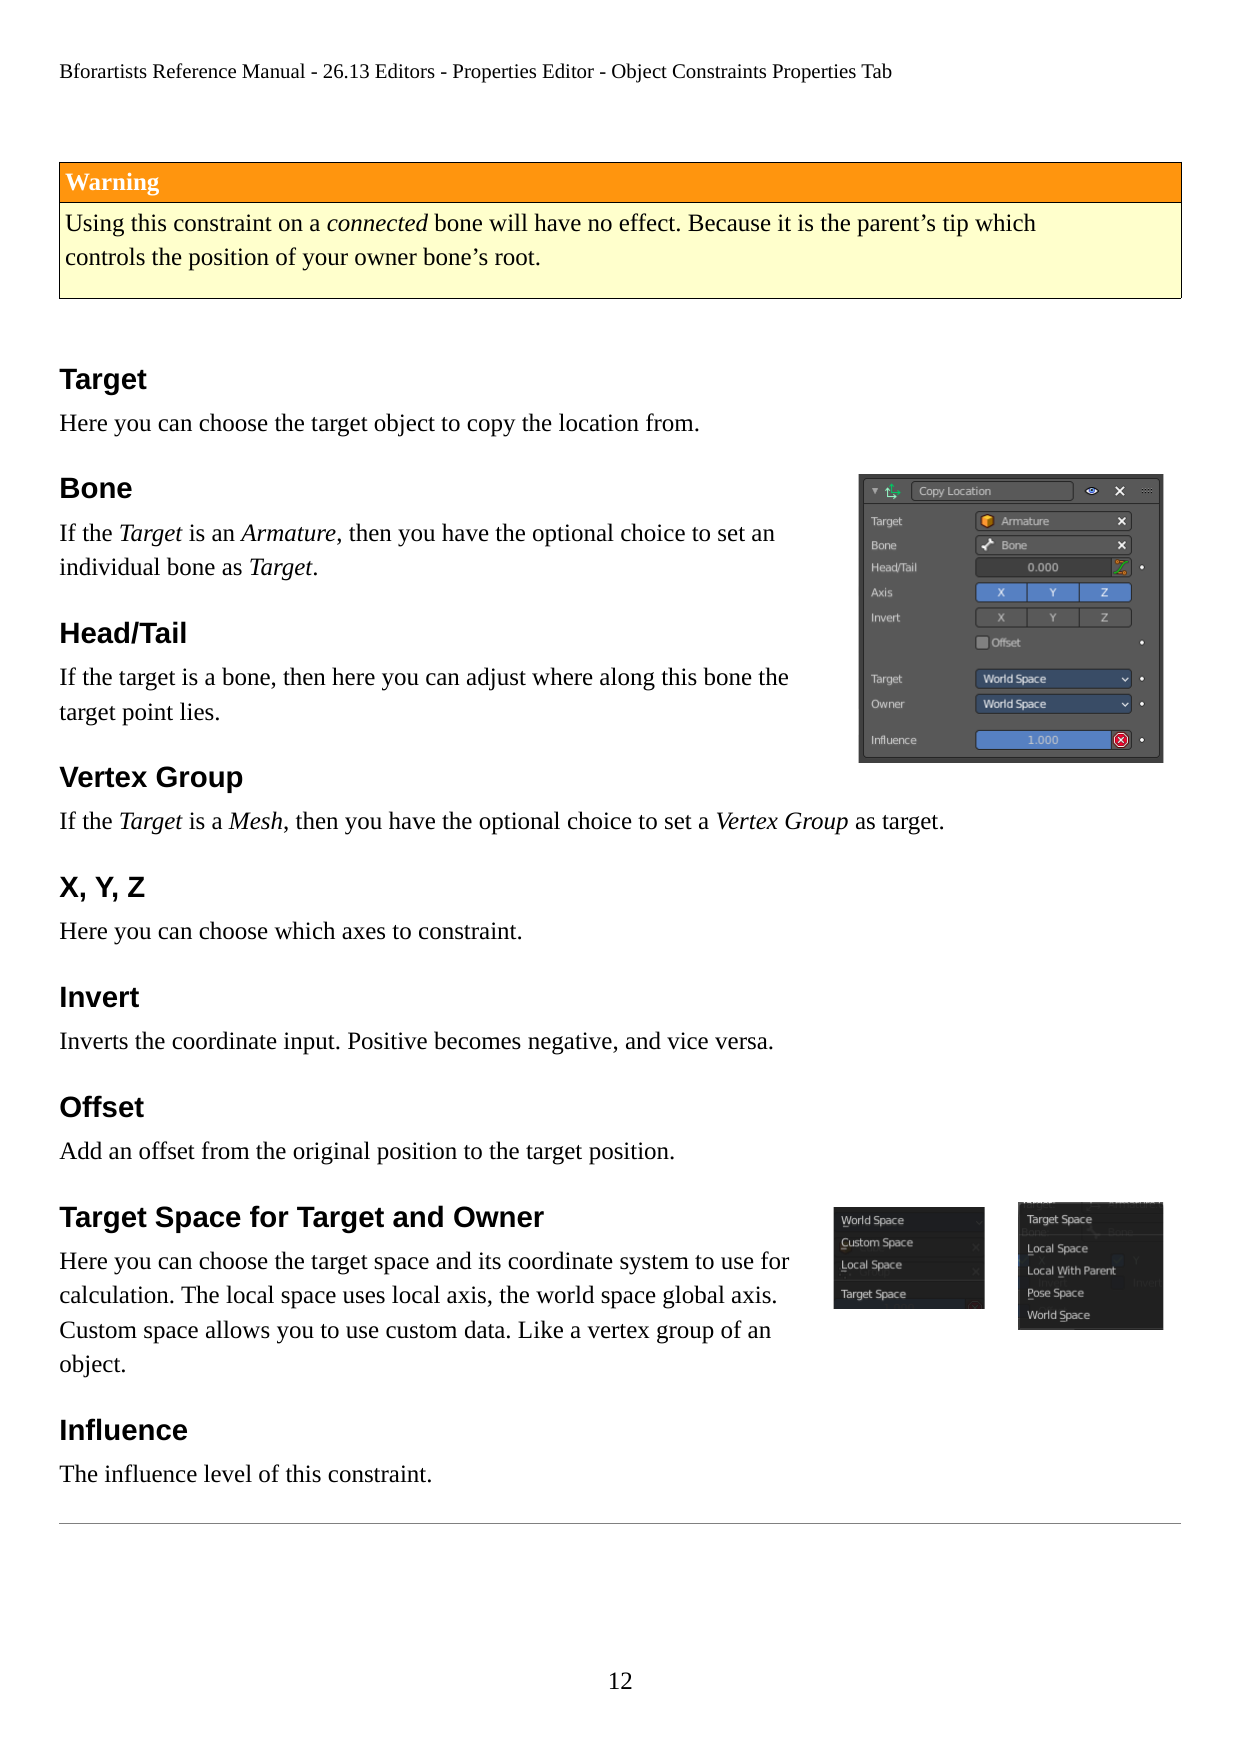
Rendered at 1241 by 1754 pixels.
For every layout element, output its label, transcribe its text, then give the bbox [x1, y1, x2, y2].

text If the Target is a Mesh, then you have the optional choice to set a Vertex Group as target. [59, 806, 1181, 835]
text If the Target is an Armature, then you have the optional choice to set an individual bone as Target. [59, 518, 858, 581]
subtitle X, Y, Z [59, 870, 1181, 904]
text Here you can choose the target object to copy the location from. [59, 408, 1181, 437]
picture [833, 1207, 985, 1309]
picture [1018, 1202, 1164, 1330]
subtitle [1164, 616, 1181, 649]
text The influence level of this constraint. [59, 1459, 1181, 1488]
subtitle Bone [59, 471, 1181, 505]
table_cell Using this constraint on a connected bone will have no effect. Because it is the parent’s tip which controls the position of your owner bone’s root. [60, 203, 1181, 298]
table_header Warning [60, 163, 1181, 202]
text If the target is a bone, then here you can adjust where along this bone the target point lies. [59, 662, 858, 725]
subtitle Vertex Group [59, 760, 1181, 794]
text Here you can choose the target space and its coordinate system to use for calculation. The local space uses local axis, the world space global axis. Custom space allows you to use custom data. Like a vertex group of an object. [59, 1246, 1181, 1378]
text Here you can choose which axes to constraint. [59, 916, 1181, 945]
text Add an offset from the original position to the target position. [59, 1136, 1181, 1165]
picture [858, 474, 1164, 763]
subtitle Target Space for Target and Owner [59, 1200, 1181, 1233]
text Inverts the coordinate input. Positive becomes negative, and vice versa. [59, 1026, 1181, 1055]
subtitle Influence [59, 1413, 1181, 1447]
subtitle Offset [59, 1090, 1181, 1124]
subtitle Target [59, 362, 1181, 395]
subtitle Head/Tail [59, 616, 858, 649]
subtitle Invert [59, 980, 1181, 1014]
